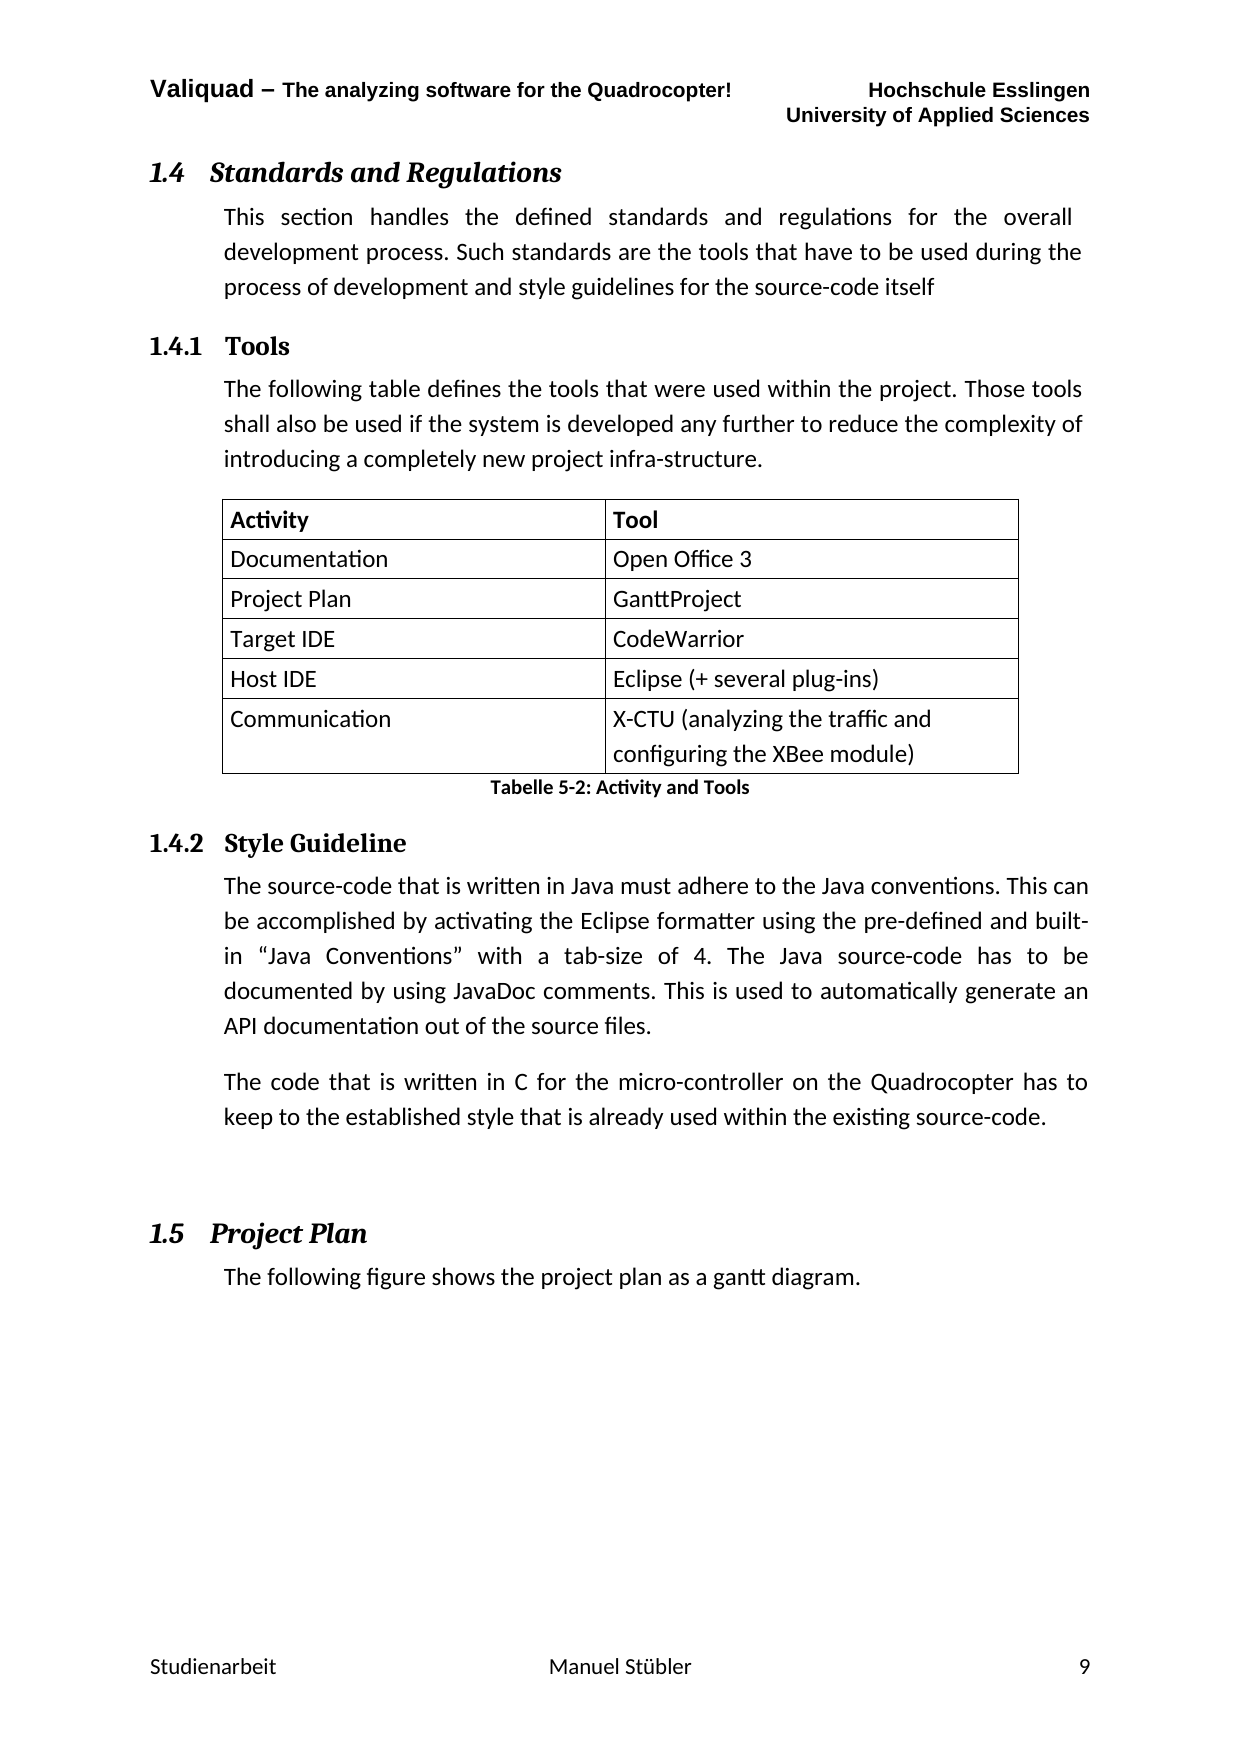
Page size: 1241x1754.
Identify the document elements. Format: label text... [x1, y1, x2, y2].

table_cell CodeWarrior [606, 619, 1018, 658]
table_cell Host IDE [223, 659, 605, 698]
subtitle Project Plan [150, 1217, 1090, 1250]
table_cell GanttProject [606, 579, 1018, 618]
table_cell Project Plan [223, 579, 605, 618]
text The source-code that is written in Java must adhere to the Java conventions. This can be accomplished by activating the Eclipse formatter using the pre-defined and built-in “Java Conventions” with a tab-size of 4. The Java source-code has to be documented by using JavaDoc comments. This is used to automatically generate an API documentation out of the source files. [224, 870, 1090, 1041]
text Tabelle 5‑2: Activity and Tools [150, 774, 1090, 799]
subtitle Style Guideline [150, 828, 1090, 859]
table_header Tool [606, 500, 1018, 538]
text The following table defines the tools that were used within the project. Those tools shall also be used if the system is developed any further to reduce the complexity of introducing a completely new project infra-structure. [150, 373, 1090, 473]
table_cell Eclipse (+ several plug-ins) [606, 659, 1018, 698]
table_header Activity [223, 500, 605, 538]
subtitle Standards and Regulations [150, 156, 1090, 189]
table_cell Communication [223, 699, 605, 773]
text This section handles the defined standards and regulations for the overall development process. Such standards are the tools that have to be used during the process of development and style guidelines for the source-code itself [150, 201, 1090, 301]
table_cell Documentation [223, 540, 605, 578]
text The code that is written in C for the micro-controller on the Quadrocopter has to keep to the established style that is already used within the existing source-code. [224, 1066, 1090, 1131]
subtitle Tools [150, 331, 1090, 362]
text The following figure shows the project plan as a gantt diagram. [224, 1262, 1090, 1292]
table_cell Open Office 3 [606, 540, 1018, 578]
table_cell X-CTU (analyzing the traffic and configuring the XBee module) [606, 699, 1018, 773]
table_cell Target IDE [223, 619, 605, 658]
